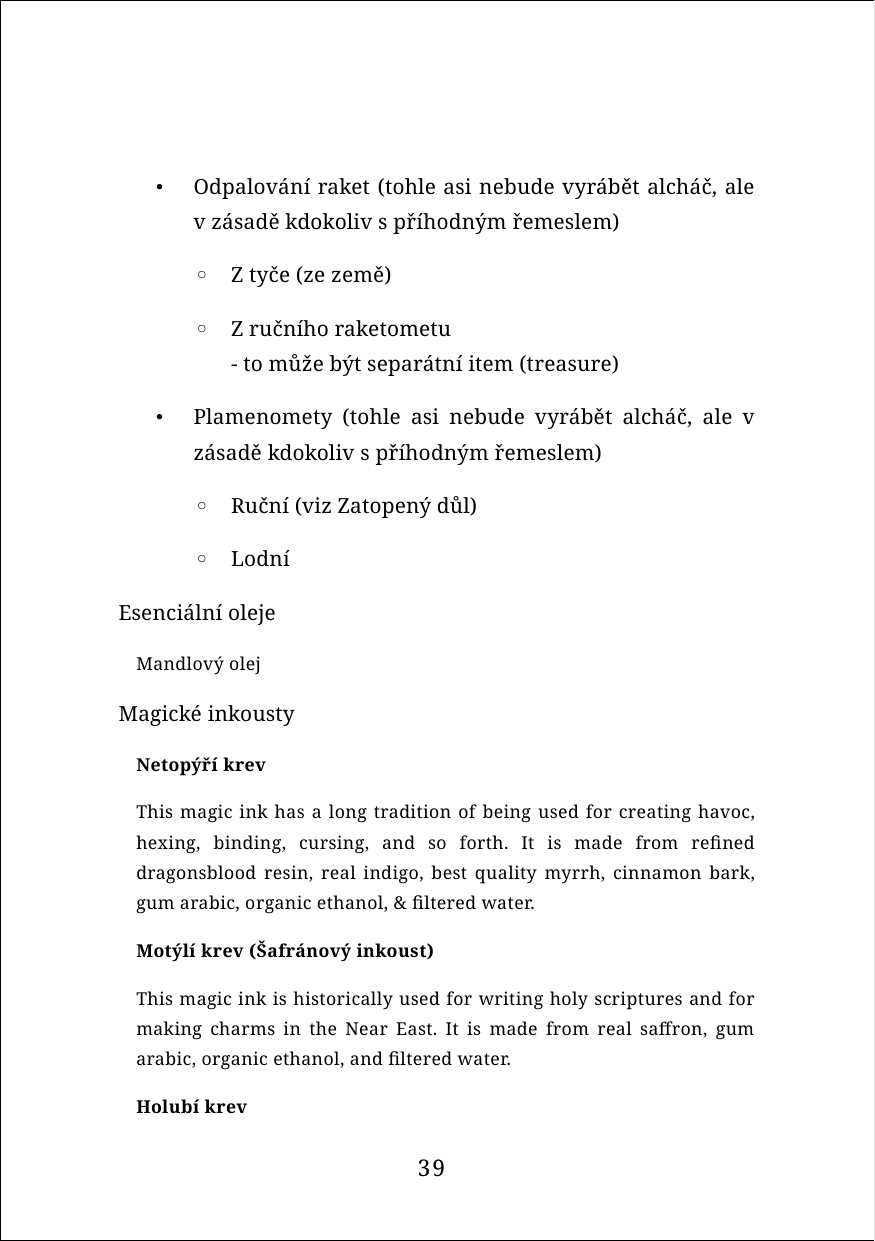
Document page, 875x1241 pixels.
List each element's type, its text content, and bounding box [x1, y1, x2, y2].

text Mandlový olej [136, 651, 756, 675]
text Magické inkousty [118, 699, 756, 727]
list Plamenomety (tohle asi nebude vyrábět alcháč, ale v zásadě kdokoliv s příhodným řemeslem) [156, 402, 756, 466]
list Ruční (viz Zatopený důl) [193, 491, 756, 520]
text This magic ink is historically used for writing holy scriptures and for making charms in the Near East. It is made from real saffron, gum arabic, organic ethanol, and filtered water. [136, 986, 756, 1071]
text Esenciální oleje [118, 598, 756, 626]
list Z tyče (ze země) [193, 261, 756, 289]
text Holubí krev [136, 1095, 756, 1119]
list Odpalování raket (tohle asi nebude vyrábět alcháč, ale v zásadě kdokoliv s příhodným řemeslem) [156, 172, 756, 236]
text This magic ink has a long tradition of being used for creating havoc, hexing, binding, cursing, and so forth. It is made from refined dragonsblood resin, real indigo, best quality myrrh, cinnamon bark, gum arabic, organic ethanol, & filtered water. [136, 800, 756, 915]
text Motýlí krev (Šafránový inkoust) [136, 938, 756, 963]
list Lodní [193, 544, 756, 573]
list Z ručního raketometu - to může být separátní item (treasure) [193, 314, 756, 378]
text Netopýří krev [136, 752, 756, 776]
